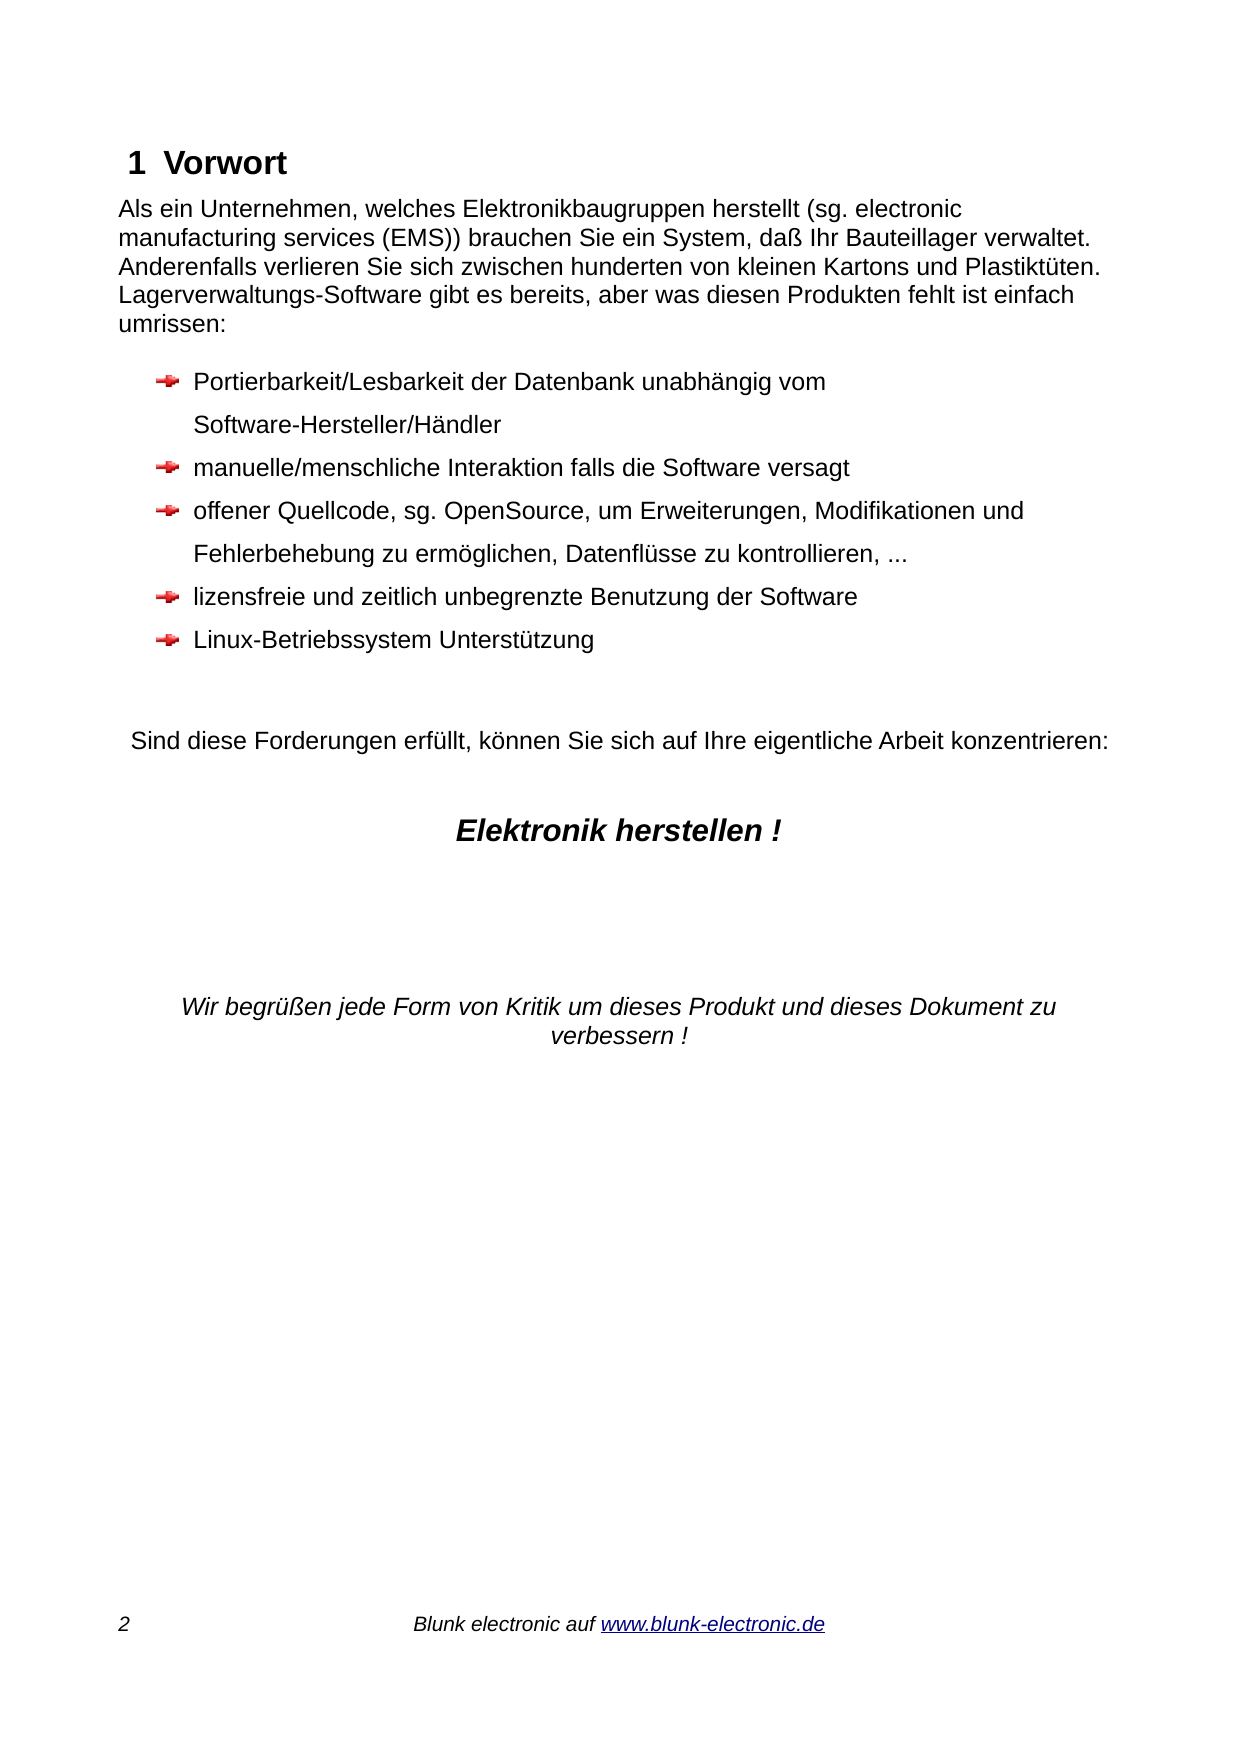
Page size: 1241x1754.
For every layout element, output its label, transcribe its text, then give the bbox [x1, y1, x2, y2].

picture [156, 634, 179, 646]
text Als ein Unternehmen, welches Elektronikbaugruppen herstellt (sg. electronic manufacturing services (EMS)) brauchen Sie ein System, daß Ihr Bauteillager verwaltet. Anderenfalls verlieren Sie sich zwischen hunderten von kleinen Kartons und Plastiktüten. Lagerverwaltungs-Software gibt es bereits, aber was diesen Produkten fehlt ist einfach umrissen: [118, 194, 1122, 338]
list Portierbarkeit/Lesbarkeit der Datenbank unabhängig vom Software-Hersteller/Händler [156, 367, 1122, 439]
list Linux-Betriebssystem Unterstützung [156, 626, 1122, 654]
list lizensfreie und zeitlich unbegrenzte Benutzung der Software [156, 582, 1122, 611]
list manuelle/menschliche Interaktion falls die Software versagt [156, 453, 1122, 482]
picture [156, 591, 179, 603]
picture [156, 505, 179, 516]
text Sind diese Forderungen erfüllt, können Sie sich auf Ihre eigentliche Arbeit konzentrieren: [118, 726, 1122, 755]
text Elektronik herstellen ! [118, 812, 1122, 848]
text Wir begrüßen jede Form von Kritik um dieses Produkt und dieses Dokument zu verbessern ! [118, 992, 1122, 1049]
list offener Quellcode, sg. OpenSource, um Erweiterungen, Modifikationen und Fehlerbehebung zu ermöglichen, Datenflüsse zu kontrollieren, ... [156, 496, 1122, 568]
subtitle Vorwort [118, 143, 1122, 182]
picture [156, 461, 179, 473]
picture [156, 375, 179, 387]
